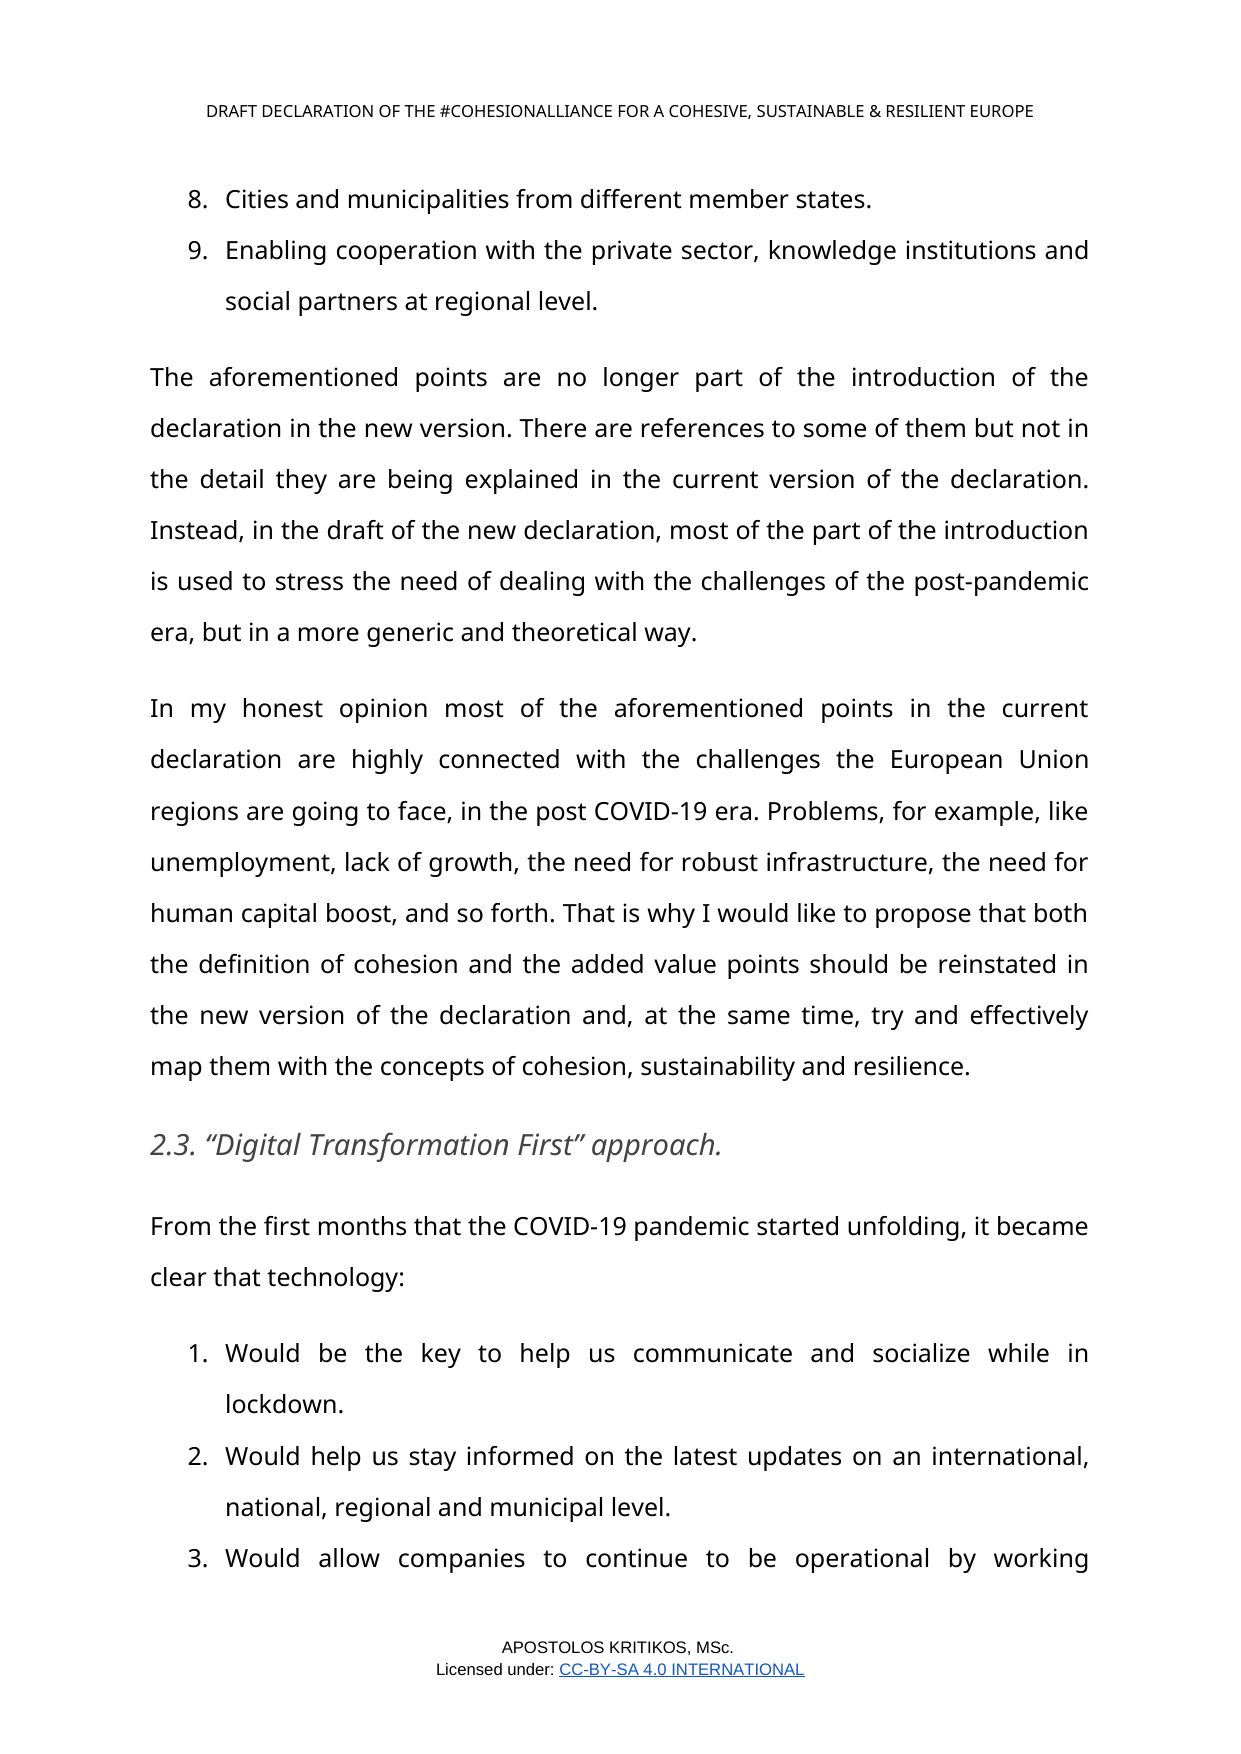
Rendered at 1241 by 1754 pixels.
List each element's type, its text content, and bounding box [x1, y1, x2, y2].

list Cities and municipalities from different member states. [187, 182, 1090, 216]
list Enabling cooperation with the private sector, knowledge institutions and social partners at regional level. [187, 233, 1090, 318]
text From the first months that the COVID-19 pandemic started unfolding, it became clear that technology: [150, 1209, 1090, 1294]
list Would help us stay informed on the latest updates on an international, national, regional and municipal level. [187, 1438, 1090, 1523]
list Would allow companies to continue to be operational by working [187, 1540, 1090, 1574]
text In my honest opinion most of the aforementioned points in the current declaration are highly connected with the challenges the European Union regions are going to face, in the post COVID-19 era. Problems, for example, like unemployment, lack of growth, the need for robust infrastructure, the need for human capital boost, and so forth. That is why I would like to propose that both the definition of cohesion and the added value points should be reinstated in the new version of the declaration and, at the same time, try and effectively map them with the concepts of cohesion, sustainability and resilience. [150, 691, 1090, 1082]
text The aforementioned points are no longer part of the introduction of the declaration in the new version. There are references to some of them but not in the detail they are being explained in the current version of the declaration. Instead, in the draft of the new declaration, most of the part of the introduction is used to stress the need of dealing with the challenges of the post-pandemic era, but in a more generic and theoretical way. [150, 360, 1090, 649]
text 2.3. “Digital Transformation First” approach. [150, 1124, 1090, 1164]
list Would be the key to help us communicate and socialize while in lockdown. [187, 1336, 1090, 1421]
